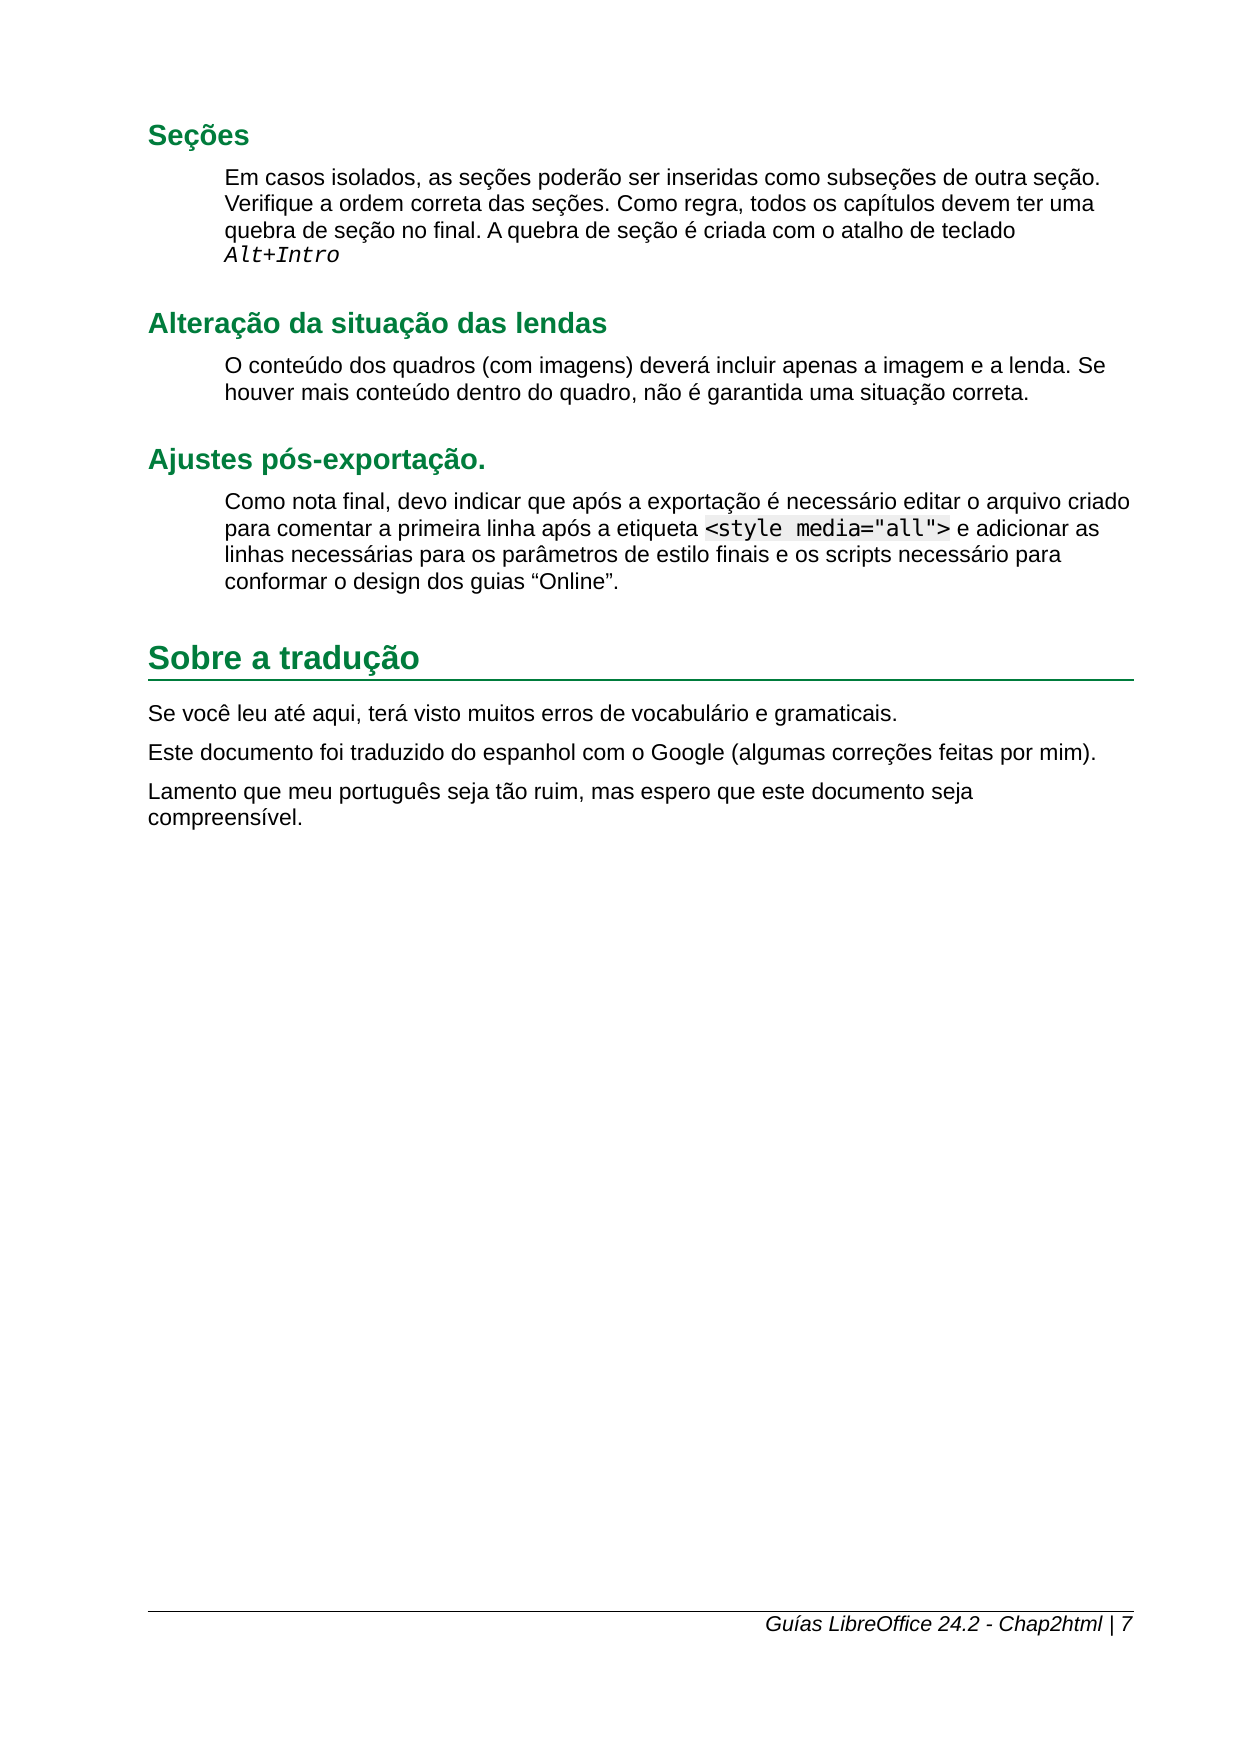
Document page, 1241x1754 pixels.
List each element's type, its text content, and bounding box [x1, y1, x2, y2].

text Lamento que meu português seja tão ruim, mas espero que este documento seja compreensível. [148, 778, 1134, 831]
text Como nota final, devo indicar que após a exportação é necessário editar o arquivo criado para comentar a primeira linha após a etiqueta <style media="all"> e adicionar as linhas necessárias para os parâmetros de estilo finais e os scripts necessário para conformar o design dos guias “Online”. [224, 488, 1134, 594]
subtitle Seções [148, 118, 1134, 152]
subtitle Alteração da situação das lendas [148, 306, 1134, 340]
subtitle Ajustes pós-exportação. [148, 442, 1134, 476]
text Este documento foi traduzido do espanhol com o Google (algumas correções feitas por mim). [148, 739, 1134, 765]
text Em casos isolados, as seções poderão ser inseridas como subseções de outra seção. Verifique a ordem correta das seções. Como regra, todos os capítulos devem ter uma quebra de seção no final. A quebra de seção é criada com o atalho de teclado Alt+Intro [224, 164, 1134, 269]
subtitle Sobre a tradução [148, 638, 1134, 679]
text O conteúdo dos quadros (com imagens) deverá incluir apenas a imagem e a lenda. Se houver mais conteúdo dentro do quadro, não é garantida uma situação correta. [224, 352, 1134, 405]
text Se você leu até aqui, terá visto muitos erros de vocabulário e gramaticais. [148, 700, 1134, 727]
